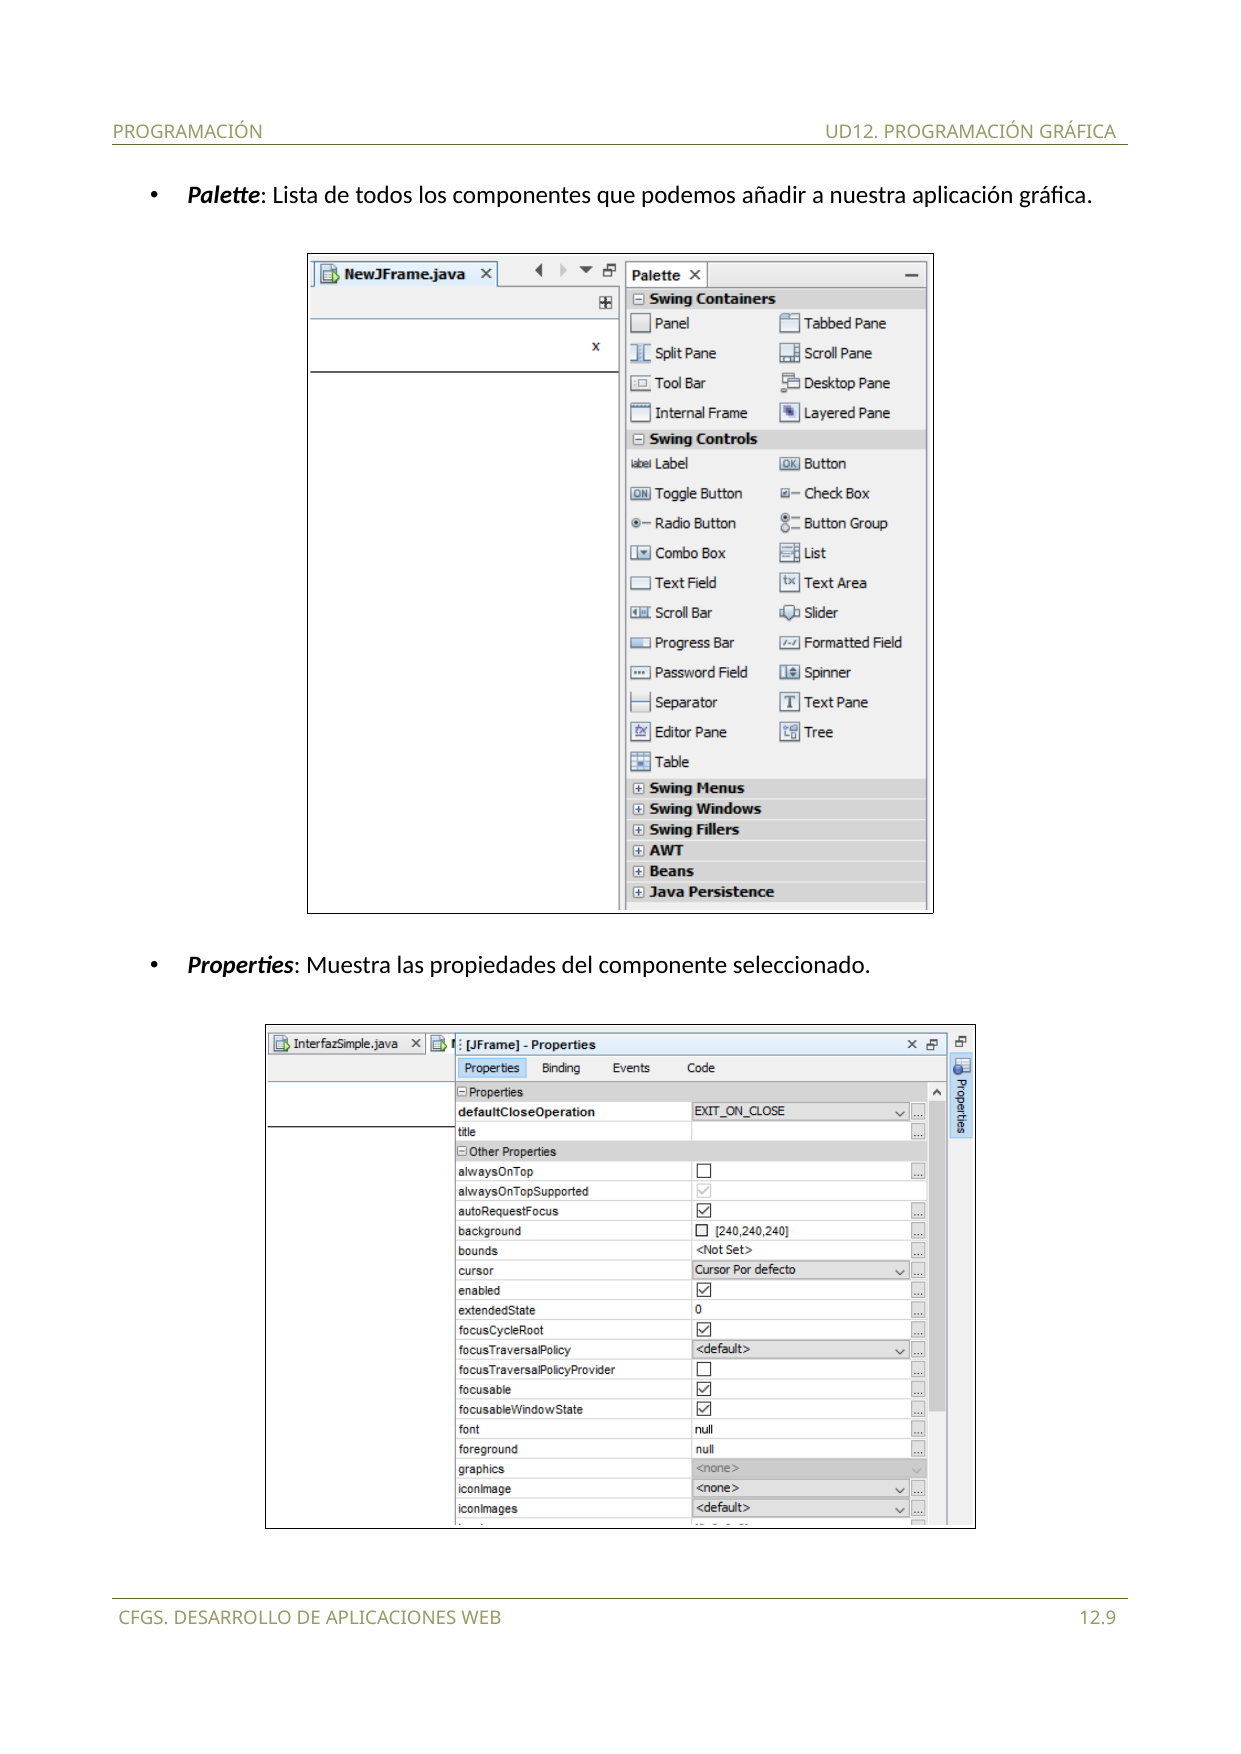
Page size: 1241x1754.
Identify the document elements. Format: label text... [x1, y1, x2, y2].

picture [310, 256, 930, 910]
list Palette: Lista de todos los componentes que podemos añadir a nuestra aplicación gráfica. [150, 179, 1128, 210]
list Properties: Muestra las propiedades del componente seleccionado. [150, 950, 1128, 980]
picture [267, 1026, 973, 1525]
